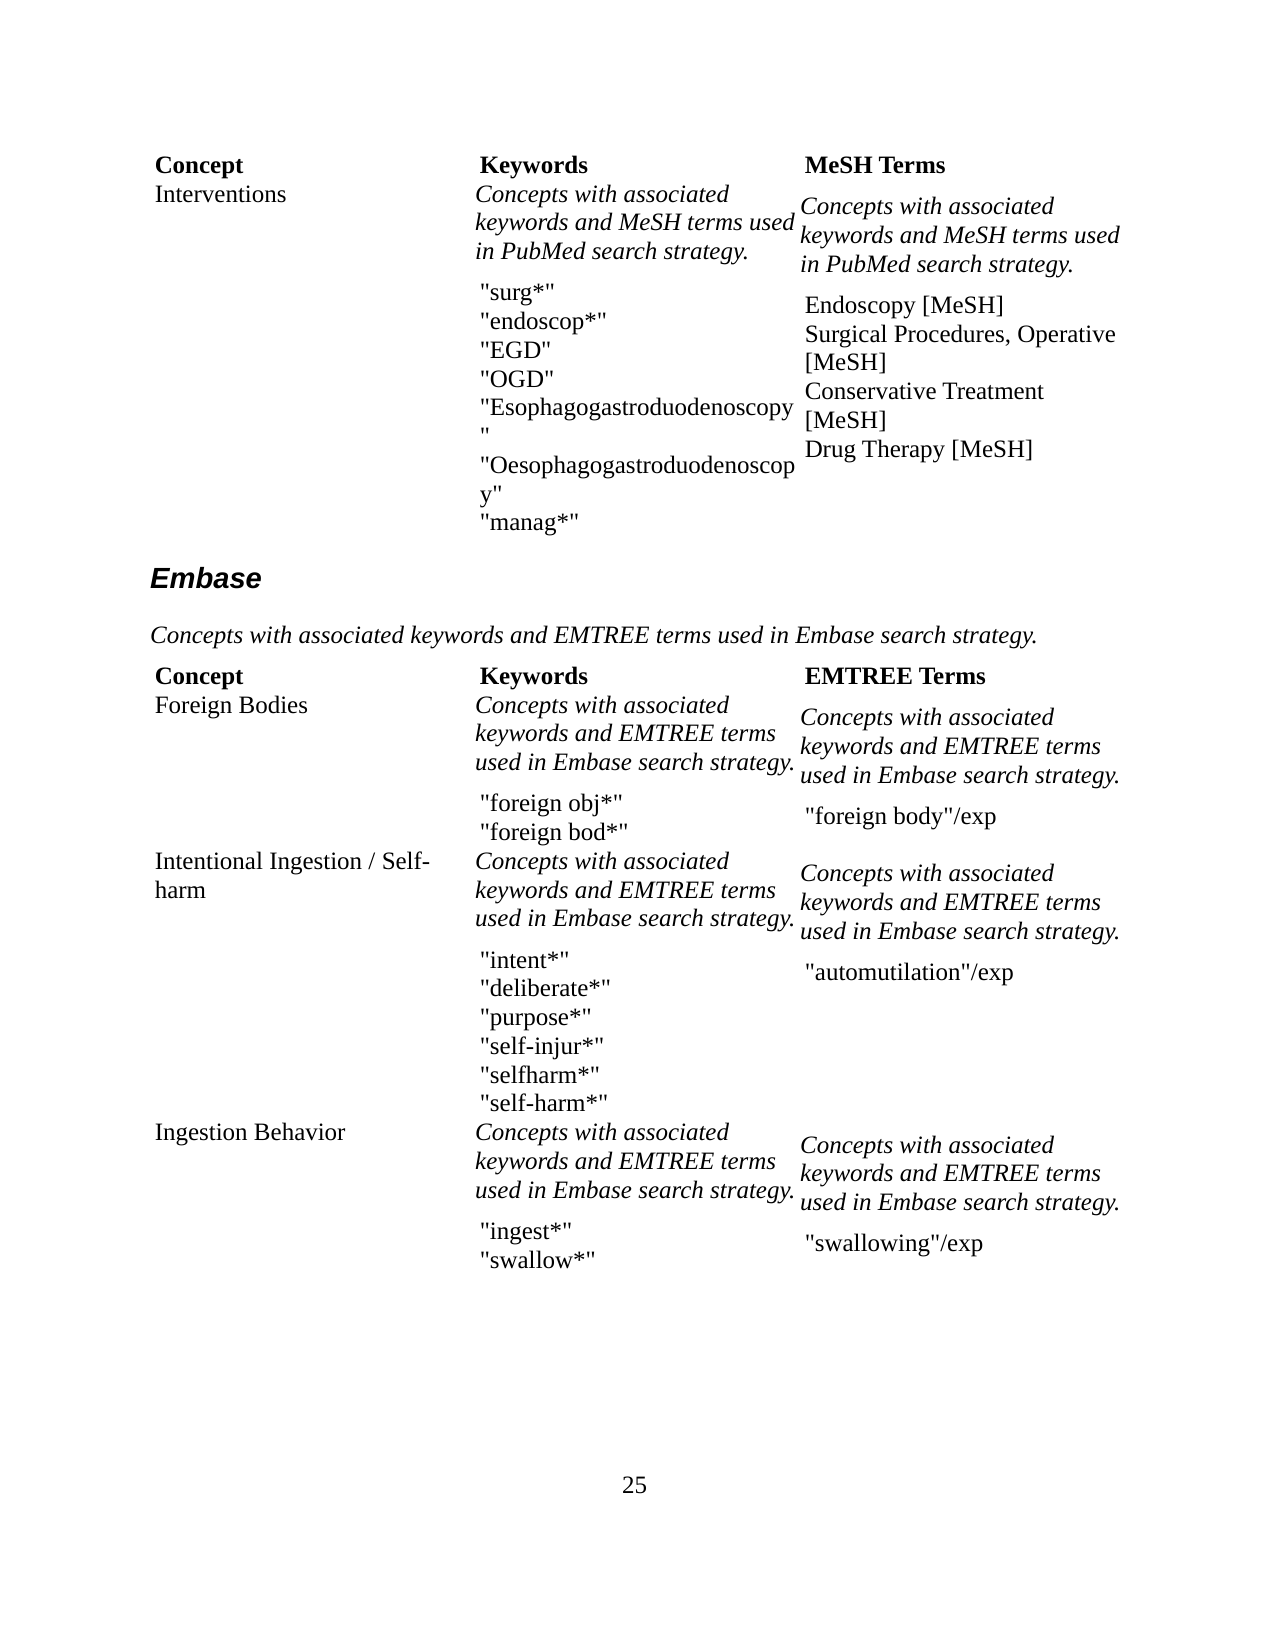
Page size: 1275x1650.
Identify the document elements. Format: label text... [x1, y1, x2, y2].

table_cell Surgical Procedures, Operative [MeSH] [800, 319, 1125, 376]
table_cell Ingestion Behavior [150, 1117, 475, 1273]
table_cell "swallow*" [475, 1245, 800, 1273]
table_header EMTREE Terms [800, 661, 1125, 690]
table_cell "self-injur*" [475, 1031, 800, 1060]
table_cell [800, 986, 1125, 1117]
table_cell Concepts with associated keywords and EMTREE terms used in Embase search strategy. [475, 690, 800, 789]
table_cell Concepts with associated keywords and EMTREE terms used in Embase search strategy. [475, 846, 800, 945]
table_cell Concepts with associated keywords and MeSH terms used in PubMed search strategy. [475, 179, 800, 278]
table_cell [800, 830, 1125, 846]
table_cell "EGD" [475, 335, 800, 364]
table_header "automutilation"/exp [800, 957, 1125, 986]
table_cell Concepts with associated keywords and EMTREE terms used in Embase search strategy. [800, 846, 1125, 957]
table_cell Concepts with associated keywords and EMTREE terms used in Embase search strategy. [800, 1117, 1125, 1229]
table_header Concept [150, 661, 475, 690]
table_header Endoscopy [MeSH] [800, 290, 1125, 319]
table_header Concept [150, 150, 475, 179]
table_cell "OGD" [475, 364, 800, 392]
table_cell "self-harm*" [475, 1089, 800, 1117]
table_cell Concepts with associated keywords and EMTREE terms used in Embase search strategy. [800, 690, 1125, 801]
table_header "surg*" [475, 278, 800, 306]
table_cell "endoscop*" [475, 306, 800, 335]
table_header "foreign obj*" [475, 789, 800, 817]
table_cell Intentional Ingestion / Self-harm [150, 846, 475, 1117]
table_cell Concepts with associated keywords and MeSH terms used in PubMed search strategy. [800, 179, 1125, 290]
table_header "swallowing"/exp [800, 1229, 1125, 1257]
table_cell Drug Therapy [MeSH] [800, 434, 1125, 462]
table_header Keywords [475, 150, 800, 179]
table_cell "foreign bod*" [475, 817, 800, 846]
table_header MeSH Terms [800, 150, 1125, 179]
table_cell [800, 462, 1125, 536]
table_header Keywords [475, 661, 800, 690]
table_cell Concepts with associated keywords and EMTREE terms used in Embase search strategy. [475, 1117, 800, 1216]
table_cell "selfharm*" [475, 1060, 800, 1088]
table_header "ingest*" [475, 1216, 800, 1245]
table_cell "Esophagogastroduodenoscopy" [475, 393, 800, 450]
table_cell Conservative Treatment [MeSH] [800, 376, 1125, 434]
table_cell "Oesophagogastroduodenoscopy" [475, 450, 800, 507]
table_cell [800, 1257, 1125, 1273]
table_header "intent*" [475, 945, 800, 973]
text Concepts with associated keywords and EMTREE terms used in Embase search strategy. [150, 620, 1125, 648]
subtitle Embase [150, 561, 1125, 595]
table_cell Interventions [150, 179, 475, 536]
table_cell "purpose*" [475, 1002, 800, 1031]
table_cell Foreign Bodies [150, 690, 475, 846]
table_cell "deliberate*" [475, 974, 800, 1002]
table_header "foreign body"/exp [800, 801, 1125, 830]
table_cell "manag*" [475, 508, 800, 536]
